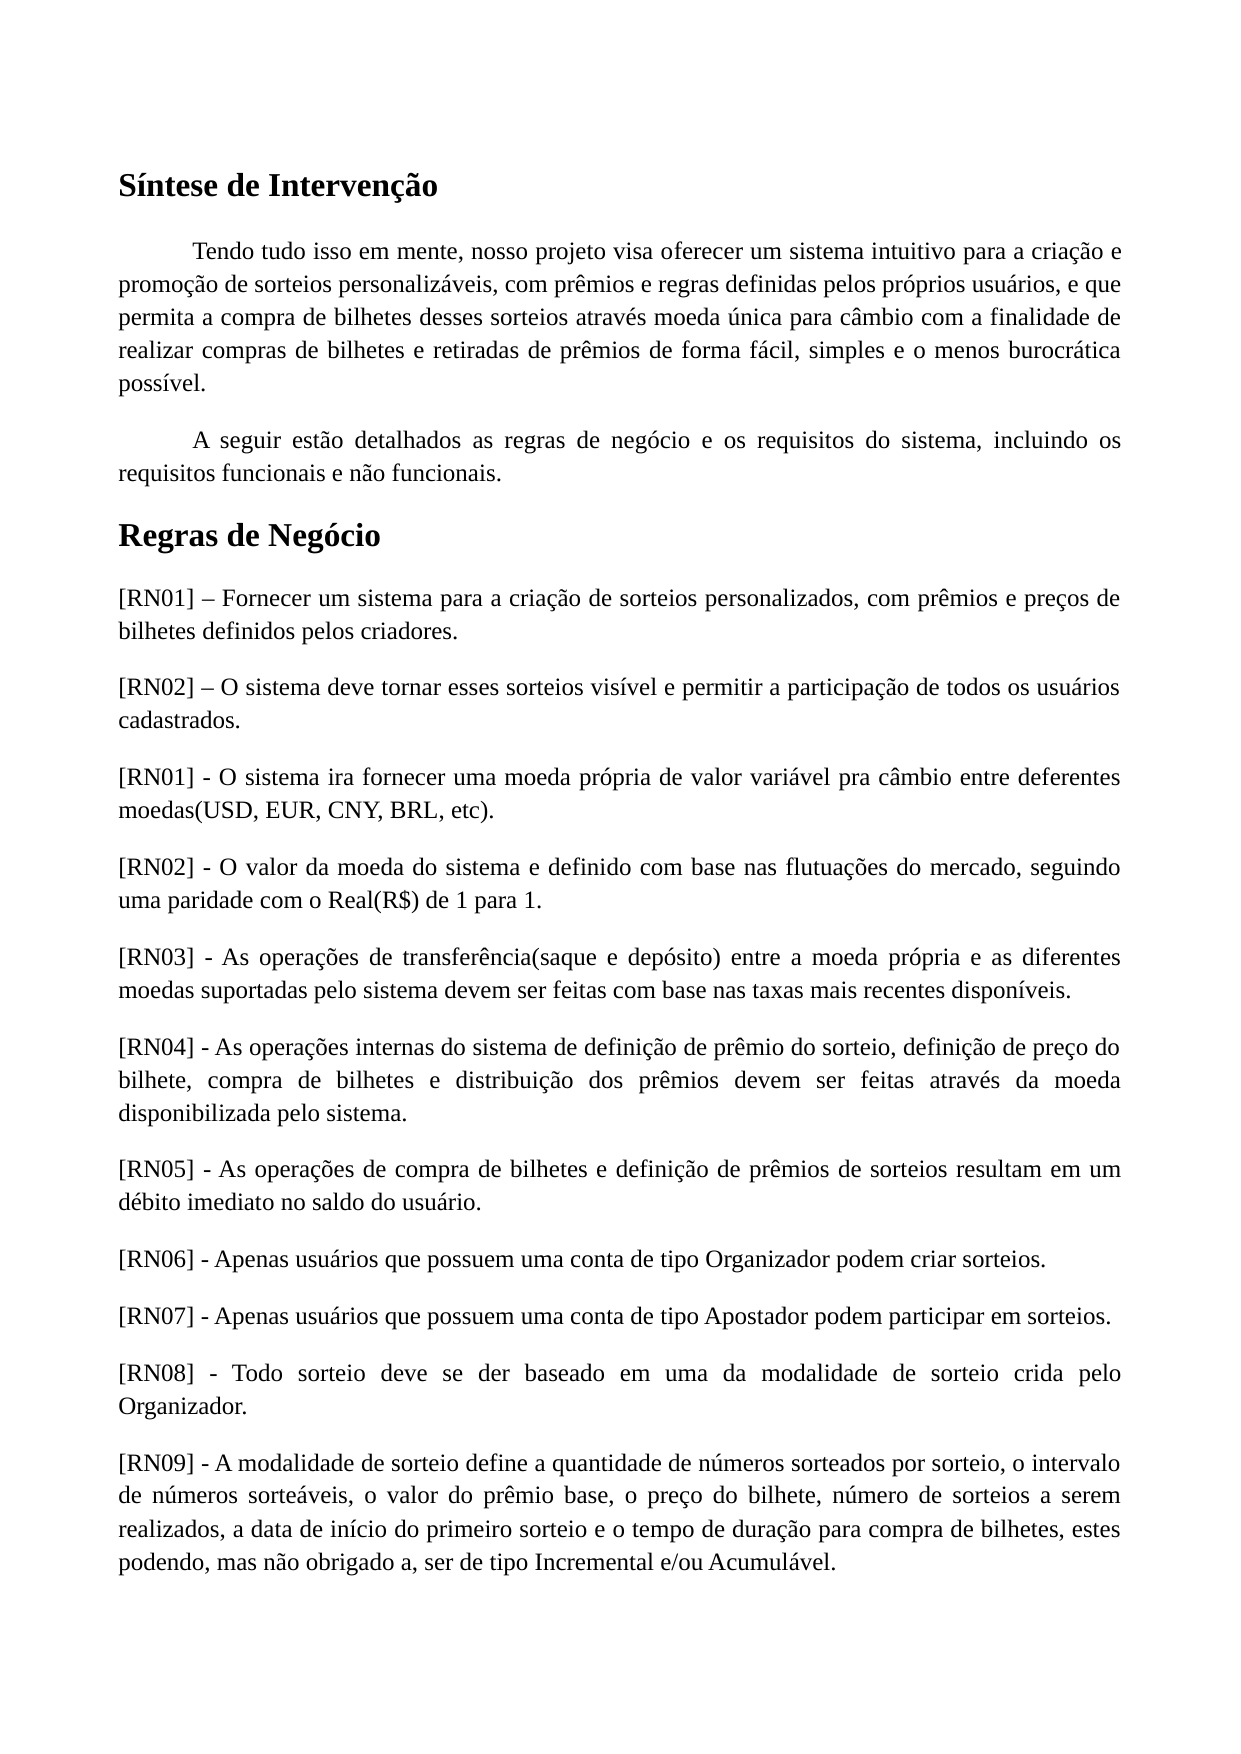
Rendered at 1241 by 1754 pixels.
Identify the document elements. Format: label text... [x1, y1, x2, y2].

text [RN01] - O sistema ira fornecer uma moeda própria de valor variável pra câmbio entre deferentes moedas(USD, EUR, CNY, BRL, etc). [118, 762, 1122, 824]
text [RN02] – O sistema deve tornar esses sorteios visível e permitir a participação de todos os usuários cadastrados. [118, 672, 1122, 734]
text [RN03] - As operações de transferência(saque e depósito) entre a moeda própria e as diferentes moedas suportadas pelo sistema devem ser feitas com base nas taxas mais recentes disponíveis. [118, 942, 1122, 1004]
text [RN09] - A modalidade de sorteio define a quantidade de números sorteados por sorteio, o intervalo de números sorteáveis, o valor do prêmio base, o preço do bilhete, número de sorteios a serem realizados, a data de início do primeiro sorteio e o tempo de duração para compra de bilhetes, estes podendo, mas não obrigado a, ser de tipo Incremental e/ou Acumulável. [118, 1448, 1122, 1575]
text [RN02] - O valor da moeda do sistema e definido com base nas flutuações do mercado, seguindo uma paridade com o Real(R$) de 1 para 1. [118, 852, 1122, 914]
text Tendo tudo isso em mente, nosso projeto visa oferecer um sistema intuitivo para a criação e promoção de sorteios personalizáveis, com prêmios e regras definidas pelos próprios usuários, e que permita a compra de bilhetes desses sorteios através moeda única para câmbio com a finalidade de realizar compras de bilhetes e retiradas de prêmios de forma fácil, simples e o menos burocrática possível. [118, 236, 1122, 397]
text [RN06] - Apenas usuários que possuem uma conta de tipo Organizador podem criar sorteios. [118, 1244, 1122, 1273]
text [RN07] - Apenas usuários que possuem uma conta de tipo Apostador podem participar em sorteios. [118, 1301, 1122, 1330]
text [RN08] - Todo sorteio deve se der baseado em uma da modalidade de sorteio crida pelo Organizador. [118, 1358, 1122, 1419]
text Regras de Negócio [118, 515, 1122, 553]
text [RN04] - As operações internas do sistema de definição de prêmio do sorteio, definição de preço do bilhete, compra de bilhetes e distribuição dos prêmios devem ser feitas através da moeda disponibilizada pelo sistema. [118, 1032, 1122, 1126]
text [RN01] – Fornecer um sistema para a criação de sorteios personalizados, com prêmios e preços de bilhetes definidos pelos criadores. [118, 583, 1122, 644]
text [RN05] - As operações de compra de bilhetes e definição de prêmios de sorteios resultam em um débito imediato no saldo do usuário. [118, 1154, 1122, 1216]
text A seguir estão detalhados as regras de negócio e os requisitos do sistema, incluindo os requisitos funcionais e não funcionais. [118, 425, 1122, 487]
text Síntese de Intervenção [118, 166, 1122, 204]
